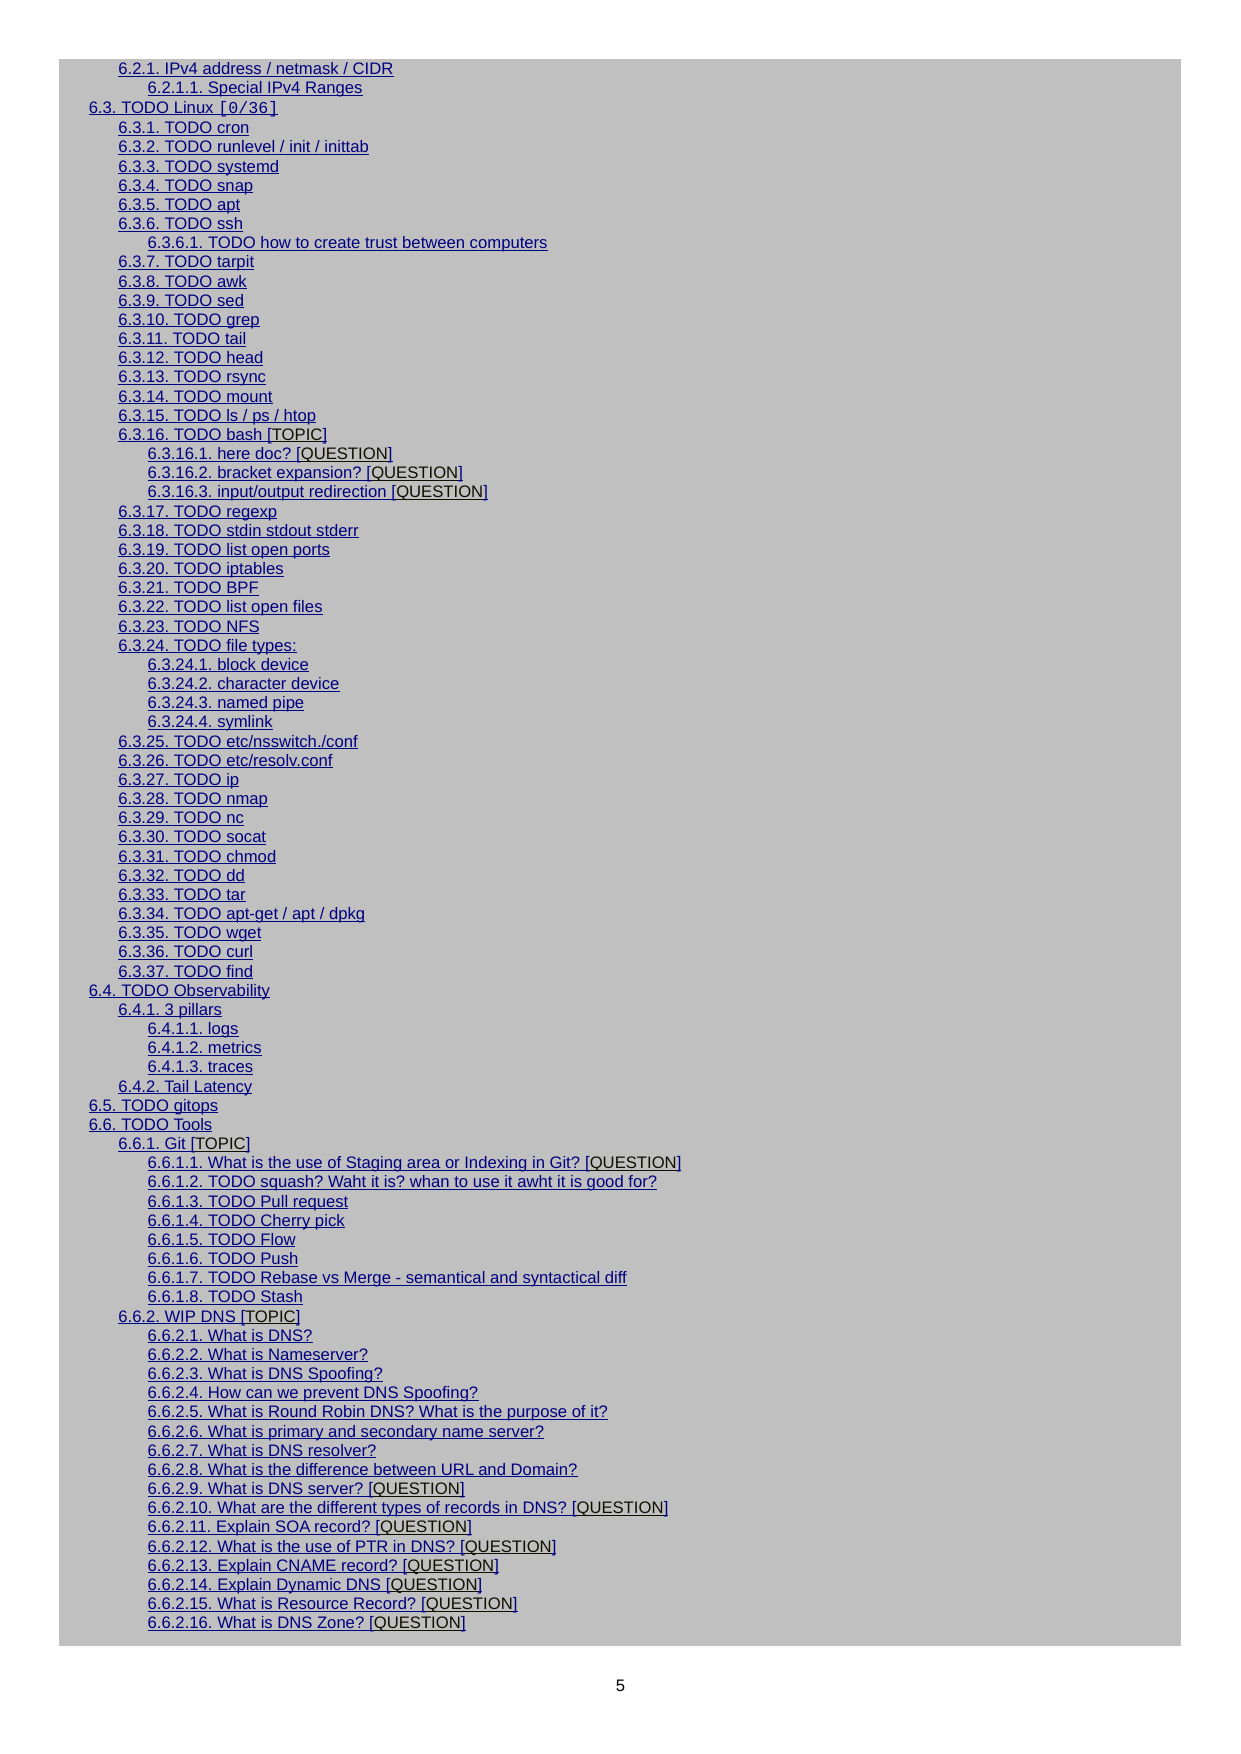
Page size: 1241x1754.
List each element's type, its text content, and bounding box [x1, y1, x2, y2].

text 6.4.1.1. logs [147, 1019, 1181, 1038]
text 6.6.2.9. What is DNS server? [QUESTION] [147, 1479, 1181, 1498]
text 6.3.20. TODO iptables [118, 559, 1181, 578]
text 6.6.2.8. What is the difference between URL and Domain? [147, 1460, 1181, 1479]
text 6.3.22. TODO list open files [118, 597, 1181, 616]
text 6.3.3. TODO systemd [118, 156, 1181, 176]
text 6.4.1.3. traces [147, 1057, 1181, 1076]
text 6.3.2. TODO runlevel / init / inittab [118, 137, 1181, 156]
text 6.6.2.15. What is Resource Record? [QUESTION] [147, 1594, 1181, 1613]
text 6.3.18. TODO stdin stdout stderr [118, 521, 1181, 540]
text 6.3.26. TODO etc/resolv.conf [118, 751, 1181, 770]
text 6.3.19. TODO list open ports [118, 540, 1181, 559]
text 6.3.24.1. block device [147, 655, 1181, 674]
text 6.4.2. Tail Latency [118, 1076, 1181, 1096]
text 6.3.36. TODO curl [118, 942, 1181, 961]
text 6.3.4. TODO snap [118, 176, 1181, 195]
text 6.4. TODO Observability [88, 981, 1181, 1000]
text 6.3.8. TODO awk [118, 271, 1181, 291]
text 6.6.2.6. What is primary and secondary name server? [147, 1421, 1181, 1441]
text 6.3.6. TODO ssh [118, 214, 1181, 233]
text 6.6.1.5. TODO Flow [147, 1230, 1181, 1249]
text 6.3.1. TODO cron [118, 118, 1181, 137]
text 6.6.1.8. TODO Stash [147, 1287, 1181, 1306]
text 6.6.2.4. How can we prevent DNS Spoofing? [147, 1383, 1181, 1402]
text 6.3.10. TODO grep [118, 310, 1181, 329]
text 6.6.1.4. TODO Cherry pick [147, 1211, 1181, 1230]
text 6.6.1. Git [TOPIC] [118, 1134, 1181, 1153]
text 6.3.30. TODO socat [118, 827, 1181, 846]
text 6.6.1.3. TODO Pull request [147, 1191, 1181, 1211]
text 6.3.27. TODO ip [118, 770, 1181, 789]
text 6.3.34. TODO apt-get / apt / dpkg [118, 904, 1181, 923]
text 6.3.12. TODO head [118, 348, 1181, 367]
text 6.3.37. TODO find [118, 961, 1181, 981]
text 6.6.1.2. TODO squash? Waht it is? whan to use it awht it is good for? [147, 1172, 1181, 1191]
text 6.2.1.1. Special IPv4 Ranges [147, 78, 1181, 97]
text 6.3.29. TODO nc [118, 808, 1181, 827]
text 6.6.2.3. What is DNS Spoofing? [147, 1364, 1181, 1383]
text 6.3.11. TODO tail [118, 329, 1181, 348]
text 6.6.1.1. What is the use of Staging area or Indexing in Git? [QUESTION] [147, 1153, 1181, 1172]
text 6.5. TODO gitops [88, 1096, 1181, 1115]
text 6.6.2.11. Explain SOA record? [QUESTION] [147, 1517, 1181, 1536]
text 6.3.13. TODO rsync [118, 367, 1181, 386]
text 6.6.2.14. Explain Dynamic DNS [QUESTION] [147, 1575, 1181, 1594]
text 6.3.9. TODO sed [118, 291, 1181, 310]
text 6.6.1.6. TODO Push [147, 1249, 1181, 1268]
text 6.3.23. TODO NFS [118, 616, 1181, 636]
text 6.6.2.7. What is DNS resolver? [147, 1441, 1181, 1460]
text 6.3.35. TODO wget [118, 923, 1181, 942]
text 6.6.2. WIP DNS [TOPIC] [118, 1306, 1181, 1326]
text 6.3.31. TODO chmod [118, 846, 1181, 866]
text 6.3.24.2. character device [147, 674, 1181, 693]
text 6.3.6.1. TODO how to create trust between computers [147, 233, 1181, 252]
text 6.3.15. TODO ls / ps / htop [118, 406, 1181, 425]
text 6.6.2.2. What is Nameserver? [147, 1345, 1181, 1364]
text 6.3.16.1. here doc? [QUESTION] [147, 444, 1181, 463]
text 6.3.16.3. input/output redirection [QUESTION] [147, 482, 1181, 501]
text 6.6.2.12. What is the use of PTR in DNS? [QUESTION] [147, 1536, 1181, 1556]
text 6.3.14. TODO mount [118, 386, 1181, 406]
text 6.4.1. 3 pillars [118, 1000, 1181, 1019]
text 6.3.24.3. named pipe [147, 693, 1181, 712]
text 6.3.24.4. symlink [147, 712, 1181, 731]
text 6.6. TODO Tools [88, 1115, 1181, 1134]
text 6.2.1. IPv4 address / netmask / CIDR [118, 59, 1181, 78]
text 6.3.25. TODO etc/nsswitch./conf [118, 731, 1181, 751]
text 6.4.1.2. metrics [147, 1038, 1181, 1057]
text 6.3.16. TODO bash [TOPIC] [118, 425, 1181, 444]
text 6.3.17. TODO regexp [118, 501, 1181, 521]
text 6.3.24. TODO file types: [118, 636, 1181, 655]
text 6.6.2.16. What is DNS Zone? [QUESTION] [147, 1613, 1181, 1632]
text 6.6.2.13. Explain CNAME record? [QUESTION] [147, 1556, 1181, 1575]
text 6.6.2.10. What are the different types of records in DNS? [QUESTION] [147, 1498, 1181, 1517]
text 6.6.2.5. What is Round Robin DNS? What is the purpose of it? [147, 1402, 1181, 1421]
text 6.3.33. TODO tar [118, 885, 1181, 904]
text 6.3.21. TODO BPF [118, 578, 1181, 597]
text 6.3.32. TODO dd [118, 866, 1181, 885]
text 6.6.1.7. TODO Rebase vs Merge - semantical and syntactical diff [147, 1268, 1181, 1287]
text 6.3.7. TODO tarpit [118, 252, 1181, 271]
text 6.3.28. TODO nmap [118, 789, 1181, 808]
text 6.6.2.1. What is DNS? [147, 1326, 1181, 1345]
text 6.3. TODO Linux [0/36] [88, 97, 1181, 118]
text 6.3.16.2. bracket expansion? [QUESTION] [147, 463, 1181, 482]
text 6.3.5. TODO apt [118, 195, 1181, 214]
